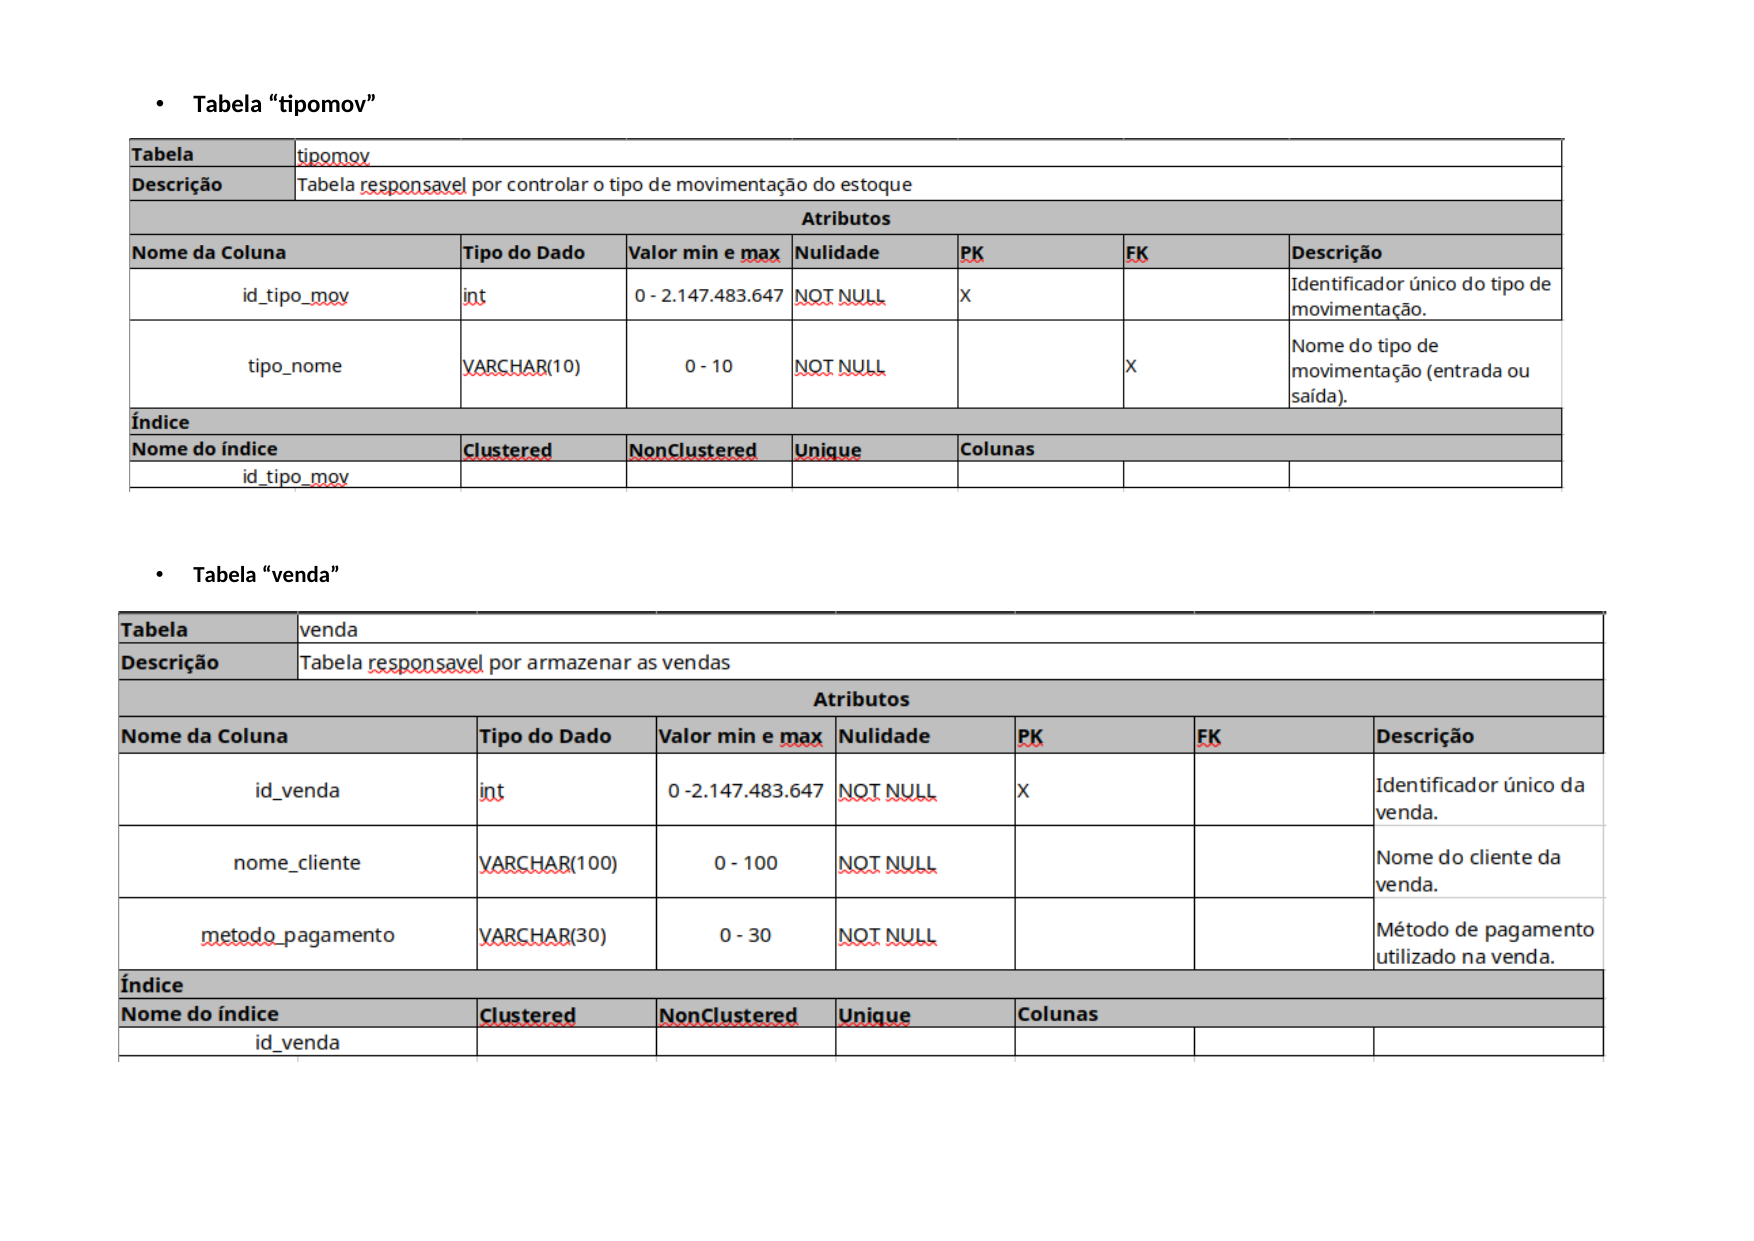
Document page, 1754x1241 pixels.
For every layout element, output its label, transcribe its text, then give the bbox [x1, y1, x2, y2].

list Tabela “venda” [156, 560, 1606, 588]
picture [129, 138, 1565, 492]
picture [118, 611, 1607, 1062]
list Tabela “tipomov” [156, 88, 1606, 119]
